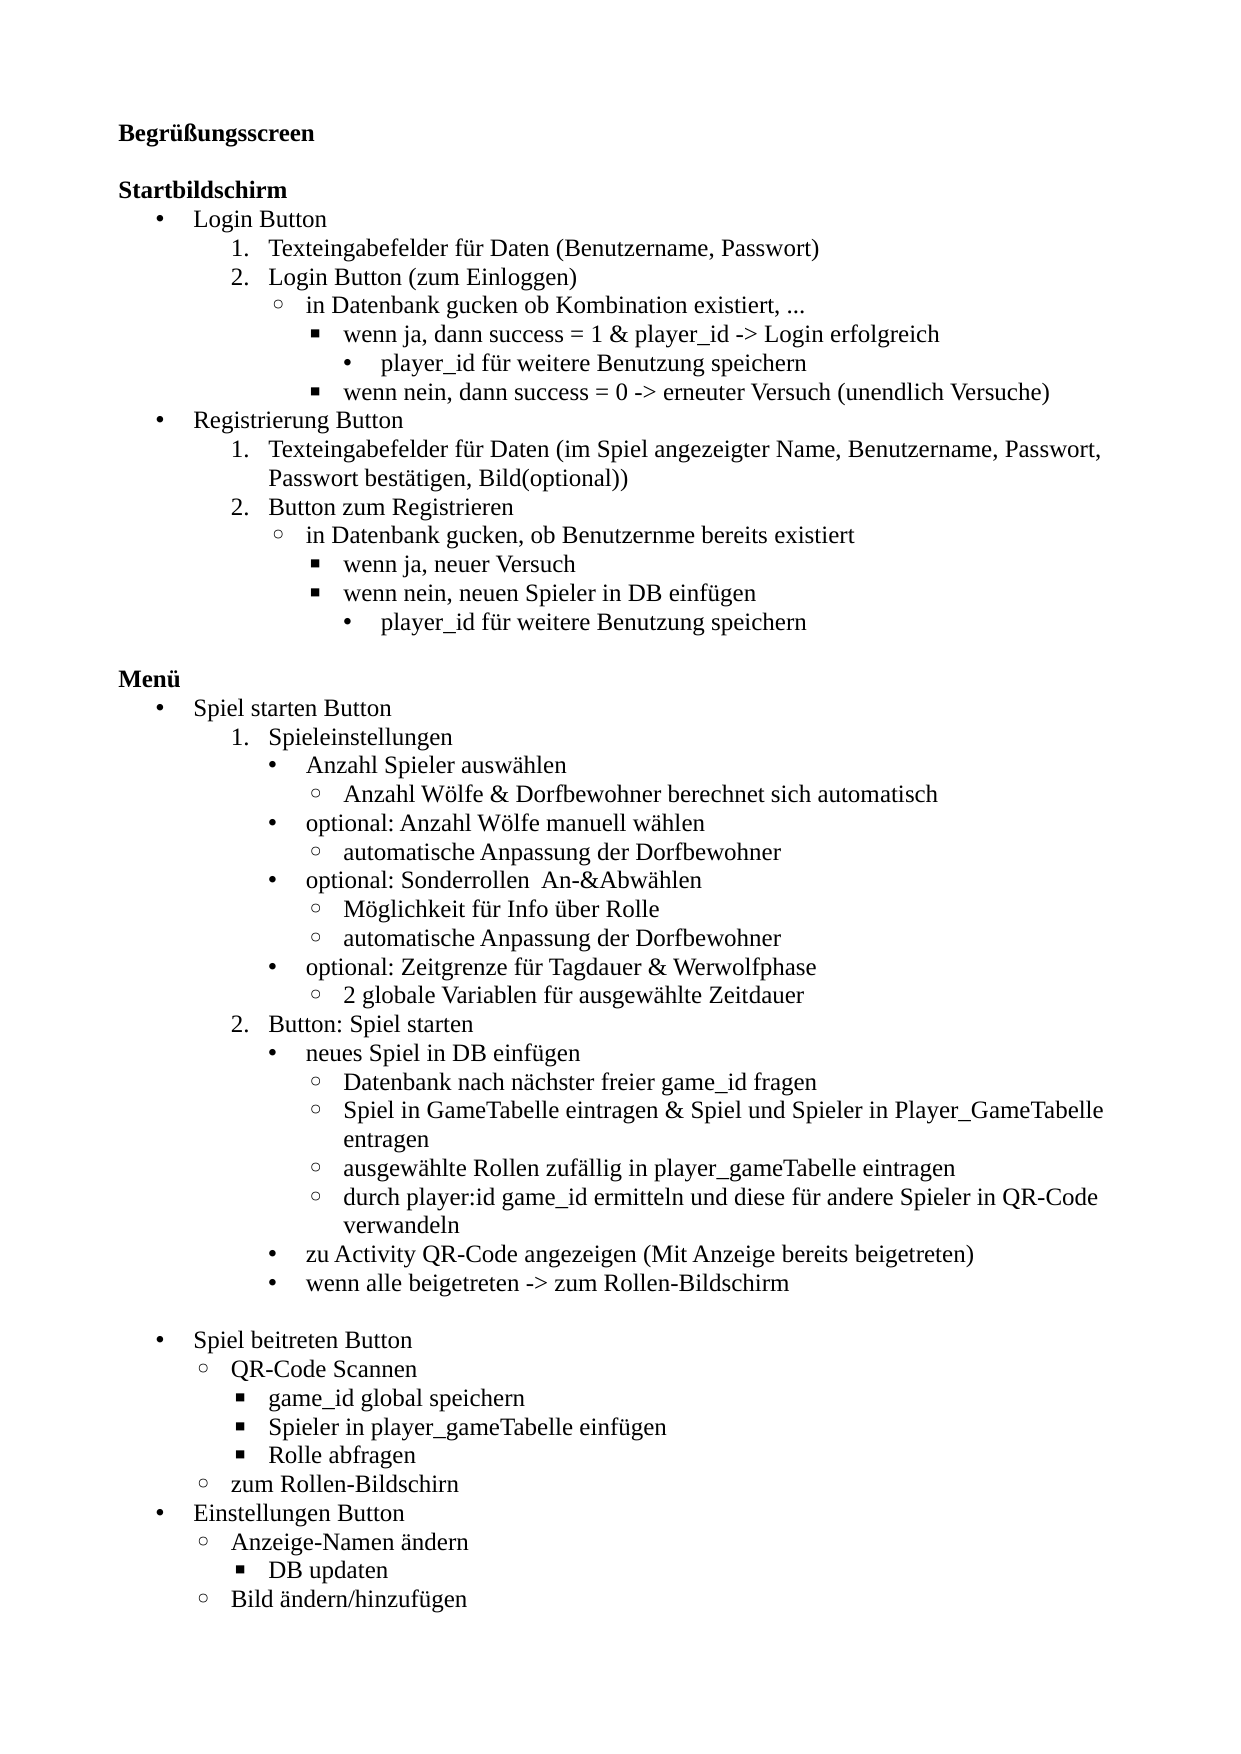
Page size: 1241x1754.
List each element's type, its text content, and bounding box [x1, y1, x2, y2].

list Anzahl Spieler auswählen [268, 751, 1122, 779]
text Menü [118, 664, 1122, 693]
list game_id global speichern [231, 1383, 1122, 1412]
text Begrüßungsscreen [118, 118, 1122, 147]
list Button: Spiel starten [231, 1009, 1122, 1038]
list QR-Code Scannen [193, 1354, 1122, 1383]
list zu Activity QR-Code angezeigen (Mit Anzeige bereits beigetreten) [268, 1239, 1122, 1268]
list automatische Anpassung der Dorfbewohner [306, 923, 1122, 952]
list Einstellungen Button [156, 1498, 1122, 1527]
list Bild ändern/hinzufügen [193, 1584, 1122, 1613]
list Datenbank nach nächster freier game_id fragen [306, 1067, 1122, 1096]
list optional: Anzahl Wölfe manuell wählen [268, 808, 1122, 837]
list Möglichkeit für Info über Rolle [306, 894, 1122, 923]
list DB updaten [231, 1556, 1122, 1584]
list in Datenbank gucken ob Kombination existiert, ... [268, 291, 1122, 319]
list 2 globale Variablen für ausgewählte Zeitdauer [306, 981, 1122, 1009]
list wenn nein, neuen Spieler in DB einfügen [306, 578, 1122, 607]
list durch player:id game_id ermitteln und diese für andere Spieler in QR-Code verwandeln [306, 1182, 1122, 1239]
list player_id für weitere Benutzung speichern [343, 607, 1122, 636]
list Registrierung Button [156, 406, 1122, 434]
list Spieleinstellungen [231, 722, 1122, 751]
list Rolle abfragen [231, 1441, 1122, 1469]
list wenn alle beigetreten -> zum Rollen-Bildschirm [268, 1268, 1122, 1297]
list Login Button [156, 204, 1122, 233]
list zum Rollen-Bildschirn [193, 1469, 1122, 1498]
list automatische Anpassung der Dorfbewohner [306, 837, 1122, 866]
list in Datenbank gucken, ob Benutzernme bereits existiert [268, 521, 1122, 549]
list wenn ja, neuer Versuch [306, 549, 1122, 578]
list Texteingabefelder für Daten (im Spiel angezeigter Name, Benutzername, Passwort, Passwort bestätigen, Bild(optional)) [231, 434, 1122, 492]
list Button zum Registrieren [231, 492, 1122, 521]
list Spieler in player_gameTabelle einfügen [231, 1412, 1122, 1441]
list Spiel starten Button [156, 693, 1122, 722]
list ausgewählte Rollen zufällig in player_gameTabelle eintragen [306, 1153, 1122, 1182]
list wenn nein, dann success = 0 -> erneuter Versuch (unendlich Versuche) [306, 377, 1122, 406]
list Spiel beitreten Button [156, 1326, 1122, 1354]
list optional: Zeitgrenze für Tagdauer & Werwolfphase [268, 952, 1122, 981]
list neues Spiel in DB einfügen [268, 1038, 1122, 1067]
list wenn ja, dann success = 1 & player_id -> Login erfolgreich [306, 319, 1122, 348]
list Anzahl Wölfe & Dorfbewohner berechnet sich automatisch [306, 779, 1122, 808]
list Texteingabefelder für Daten (Benutzername, Passwort) [231, 233, 1122, 262]
list player_id für weitere Benutzung speichern [343, 348, 1122, 377]
list optional: Sonderrollen An-&Abwählen [268, 866, 1122, 894]
list Spiel in GameTabelle eintragen & Spiel und Spieler in Player_GameTabelle entragen [306, 1096, 1122, 1153]
list Login Button (zum Einloggen) [231, 262, 1122, 291]
text Startbildschirm [118, 176, 1122, 204]
list Anzeige-Namen ändern [193, 1527, 1122, 1556]
